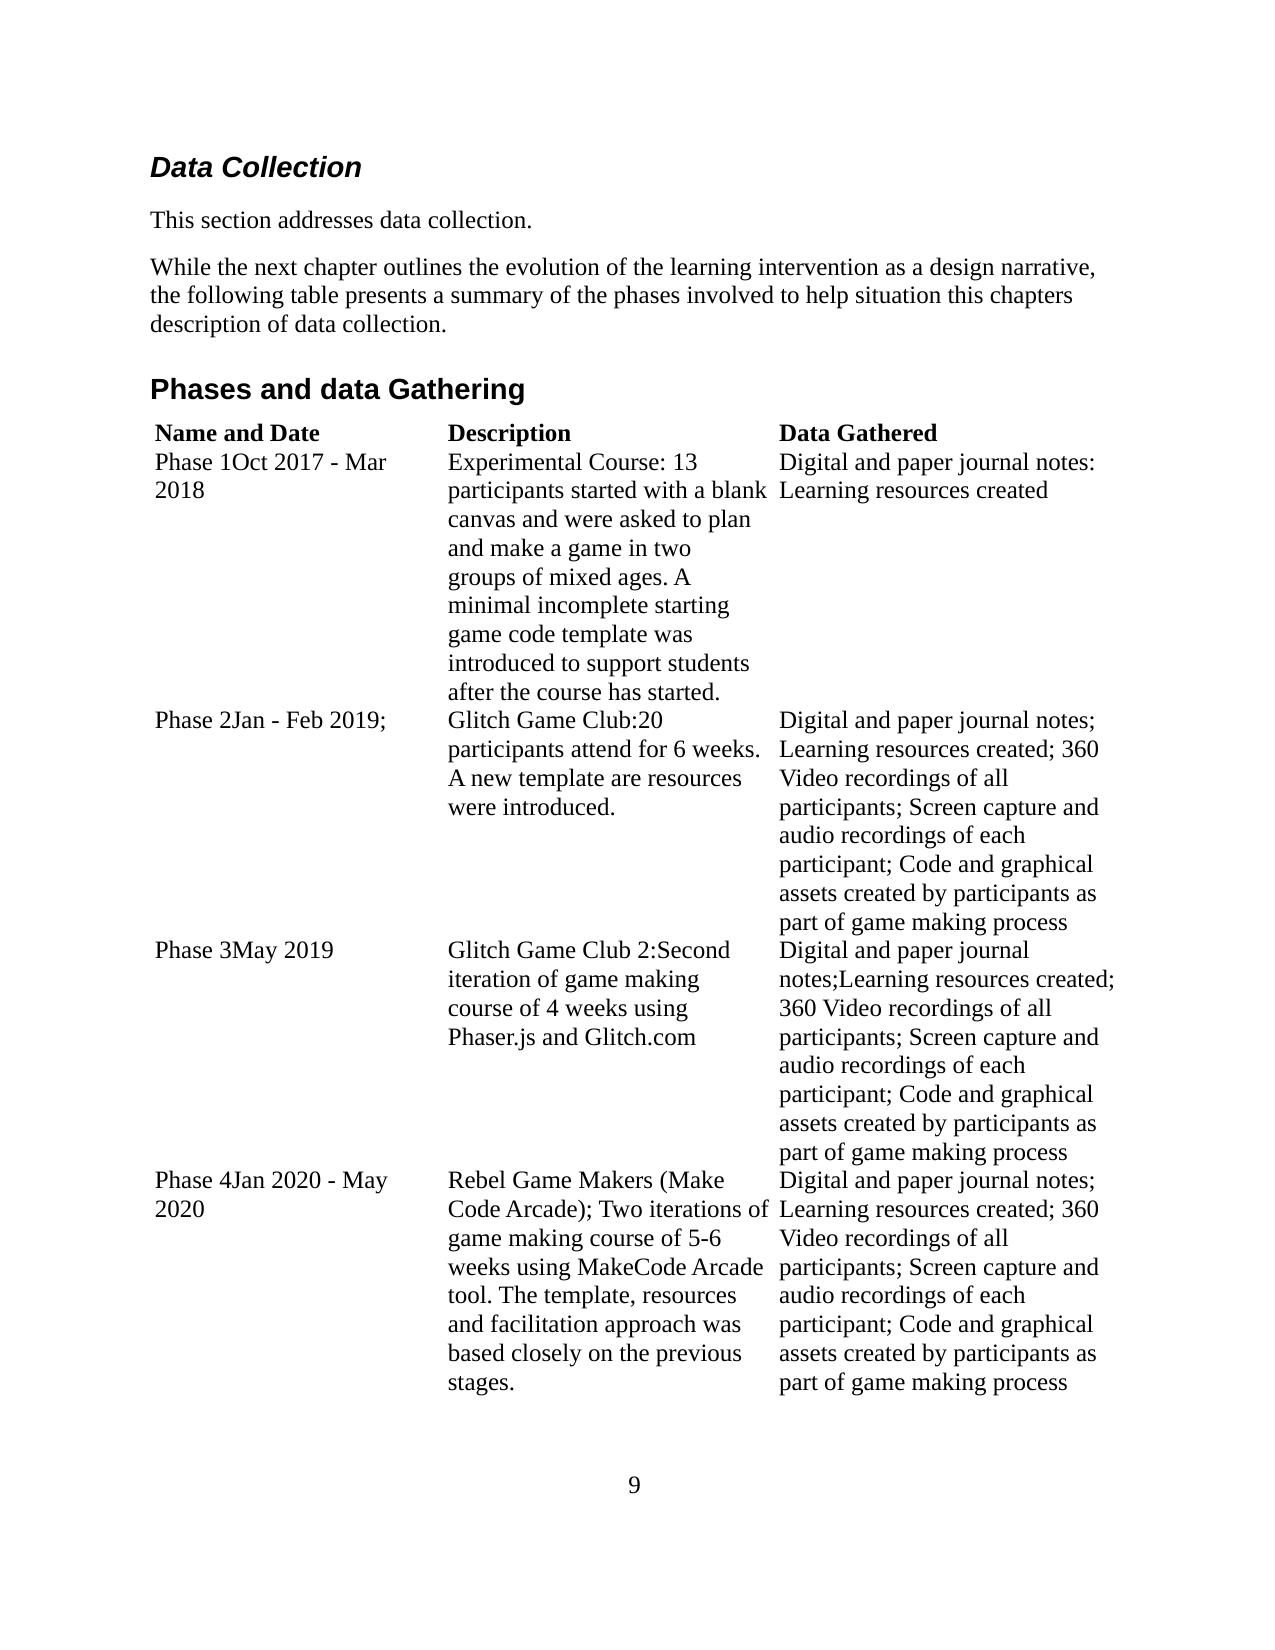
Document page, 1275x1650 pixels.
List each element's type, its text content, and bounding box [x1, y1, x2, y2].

table_cell Phase 3May 2019 [150, 935, 443, 1165]
text While the next chapter outlines the evolution of the learning intervention as a design narrative, the following table presents a summary of the phases involved to help situation this chapters description of data collection. [150, 252, 1125, 338]
subtitle Phases and data Gathering [150, 372, 1125, 405]
table_header Name and Date [150, 418, 443, 447]
table_cell Digital and paper journal notes;Learning resources created; 360 Video recordings of all participants; Screen capture and audio recordings of each participant; Code and graphical assets created by participants as part of game making process [775, 935, 1125, 1165]
table_cell Phase 2Jan - Feb 2019; [150, 705, 443, 935]
table_cell Experimental Course: 13 participants started with a blank canvas and were asked to plan and make a game in two groups of mixed ages. A minimal incomplete starting game code template was introduced to support students after the course has started. [443, 447, 774, 705]
table_cell Phase 4Jan 2020 - May 2020 [150, 1165, 443, 1395]
table_cell Digital and paper journal notes; Learning resources created; 360 Video recordings of all participants; Screen capture and audio recordings of each participant; Code and graphical assets created by participants as part of game making process [775, 1165, 1125, 1395]
table_header Description [443, 418, 774, 447]
table_cell Rebel Game Makers (Make Code Arcade); Two iterations of game making course of 5-6 weeks using MakeCode Arcade tool. The template, resources and facilitation approach was based closely on the previous stages. [443, 1165, 774, 1395]
table_cell Phase 1Oct 2017 - Mar 2018 [150, 447, 443, 705]
table_header Data Gathered [775, 418, 1125, 447]
text This section addresses data collection. [150, 205, 1125, 234]
table_cell Digital and paper journal notes: Learning resources created [775, 447, 1125, 705]
table_cell Glitch Game Club 2:Second iteration of game making course of 4 weeks using Phaser.js and Glitch.com [443, 935, 774, 1165]
table_cell Digital and paper journal notes; Learning resources created; 360 Video recordings of all participants; Screen capture and audio recordings of each participant; Code and graphical assets created by participants as part of game making process [775, 705, 1125, 935]
subtitle Data Collection [150, 150, 1125, 183]
table_cell Glitch Game Club:20 participants attend for 6 weeks. A new template are resources were introduced. [443, 705, 774, 935]
